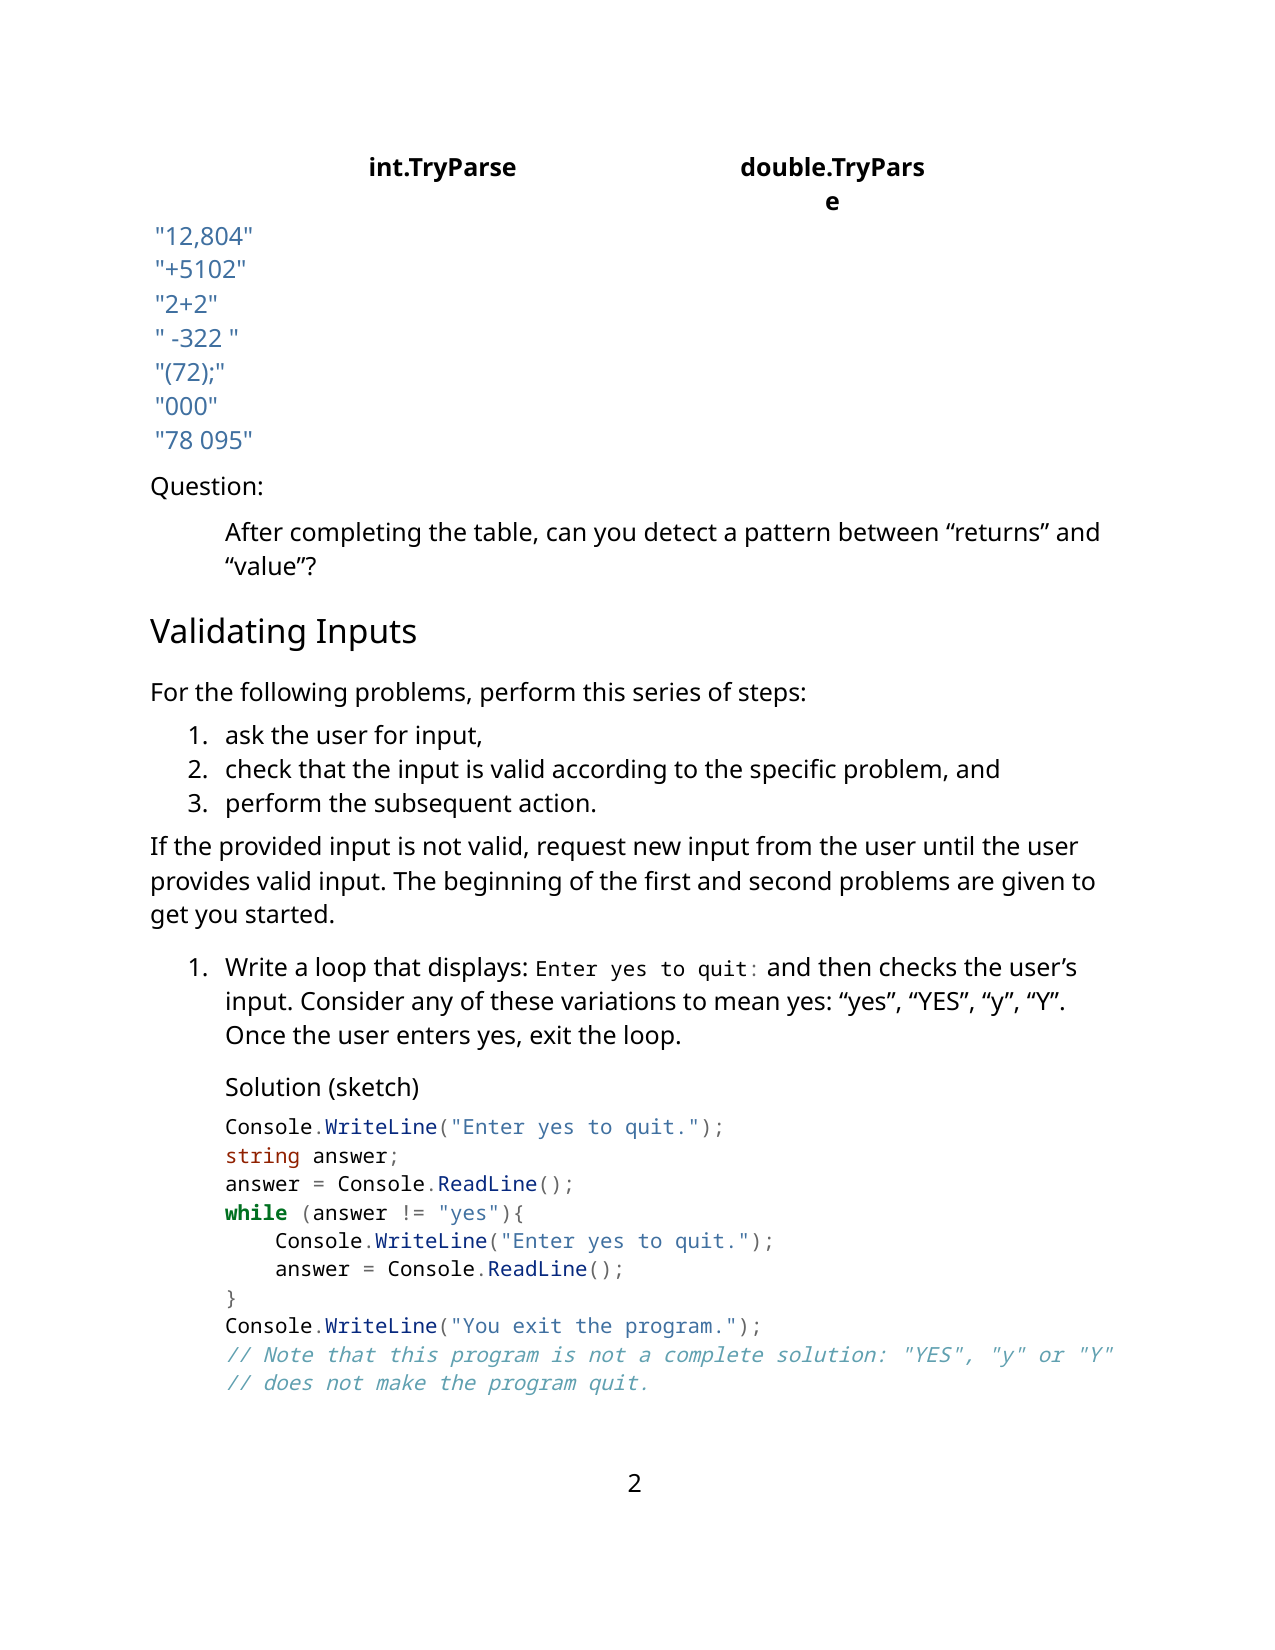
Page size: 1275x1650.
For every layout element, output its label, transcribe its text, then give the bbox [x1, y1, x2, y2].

text Question: [150, 468, 1125, 503]
table_cell [345, 354, 540, 388]
list Solution (sketch) [187, 1069, 1125, 1103]
list while (answer != "yes"){ [187, 1198, 1125, 1226]
table_cell [930, 252, 1125, 286]
list Write a loop that displays: Enter yes to quit: and then checks the user’s input. Consider any of these variations to mean yes: “yes”, “YES”, “y”, “Y”. Once the user enters yes, exit the loop. [187, 949, 1125, 1051]
table_cell "12,804" [150, 218, 345, 252]
table_cell [735, 286, 930, 320]
table_cell [345, 286, 540, 320]
table_cell [735, 354, 930, 388]
list ask the user for input, [187, 718, 1125, 752]
table_header [540, 150, 735, 218]
table_cell "000" [150, 389, 345, 422]
table_cell "78 095" [150, 423, 345, 457]
table_cell [930, 423, 1125, 457]
subtitle Validating Inputs [150, 608, 1125, 653]
list answer = Console.ReadLine(); [187, 1169, 1125, 1198]
list } [187, 1283, 1125, 1311]
table_cell [735, 423, 930, 457]
list answer = Console.ReadLine(); [187, 1254, 1125, 1283]
table_cell [735, 252, 930, 286]
table_cell [735, 389, 930, 422]
table_header int.TryParse [345, 150, 540, 218]
table_cell [540, 286, 735, 320]
list Console.WriteLine("Enter yes to quit."); [187, 1226, 1125, 1254]
table_cell [540, 320, 735, 354]
table_cell [345, 252, 540, 286]
table_cell [735, 218, 930, 252]
table_cell [345, 320, 540, 354]
text If the provided input is not valid, request new input from the user until the user provides valid input. The beginning of the first and second problems are given to get you started. [150, 829, 1125, 931]
table_cell [345, 389, 540, 422]
table_cell [930, 389, 1125, 422]
list check that the input is valid according to the specific problem, and [187, 752, 1125, 786]
list // does not make the program quit. [187, 1368, 1125, 1397]
table_cell "2+2" [150, 286, 345, 320]
table_cell [540, 218, 735, 252]
table_header [930, 150, 1125, 218]
text For the following problems, perform this series of steps: [150, 675, 1125, 709]
table_cell [540, 252, 735, 286]
list Console.WriteLine("Enter yes to quit."); [187, 1112, 1125, 1141]
table_cell " -322 " [150, 320, 345, 354]
table_cell [345, 218, 540, 252]
table_cell [540, 423, 735, 457]
table_cell [540, 354, 735, 388]
text After completing the table, can you detect a pattern between “returns” and “value”? [225, 514, 1125, 583]
list perform the subsequent action. [187, 786, 1125, 820]
table_cell "+5102" [150, 252, 345, 286]
table_cell [735, 320, 930, 354]
table_cell [930, 320, 1125, 354]
table_header double.TryParse [735, 150, 930, 218]
table_cell "(72);" [150, 354, 345, 388]
table_cell [345, 423, 540, 457]
list string answer; [187, 1141, 1125, 1169]
table_cell [930, 286, 1125, 320]
list Console.WriteLine("You exit the program."); [187, 1311, 1125, 1340]
table_cell [930, 218, 1125, 252]
list // Note that this program is not a complete solution: "YES", "y" or "Y" [187, 1340, 1125, 1368]
table_header [150, 150, 345, 218]
table_cell [540, 389, 735, 422]
table_cell [930, 354, 1125, 388]
